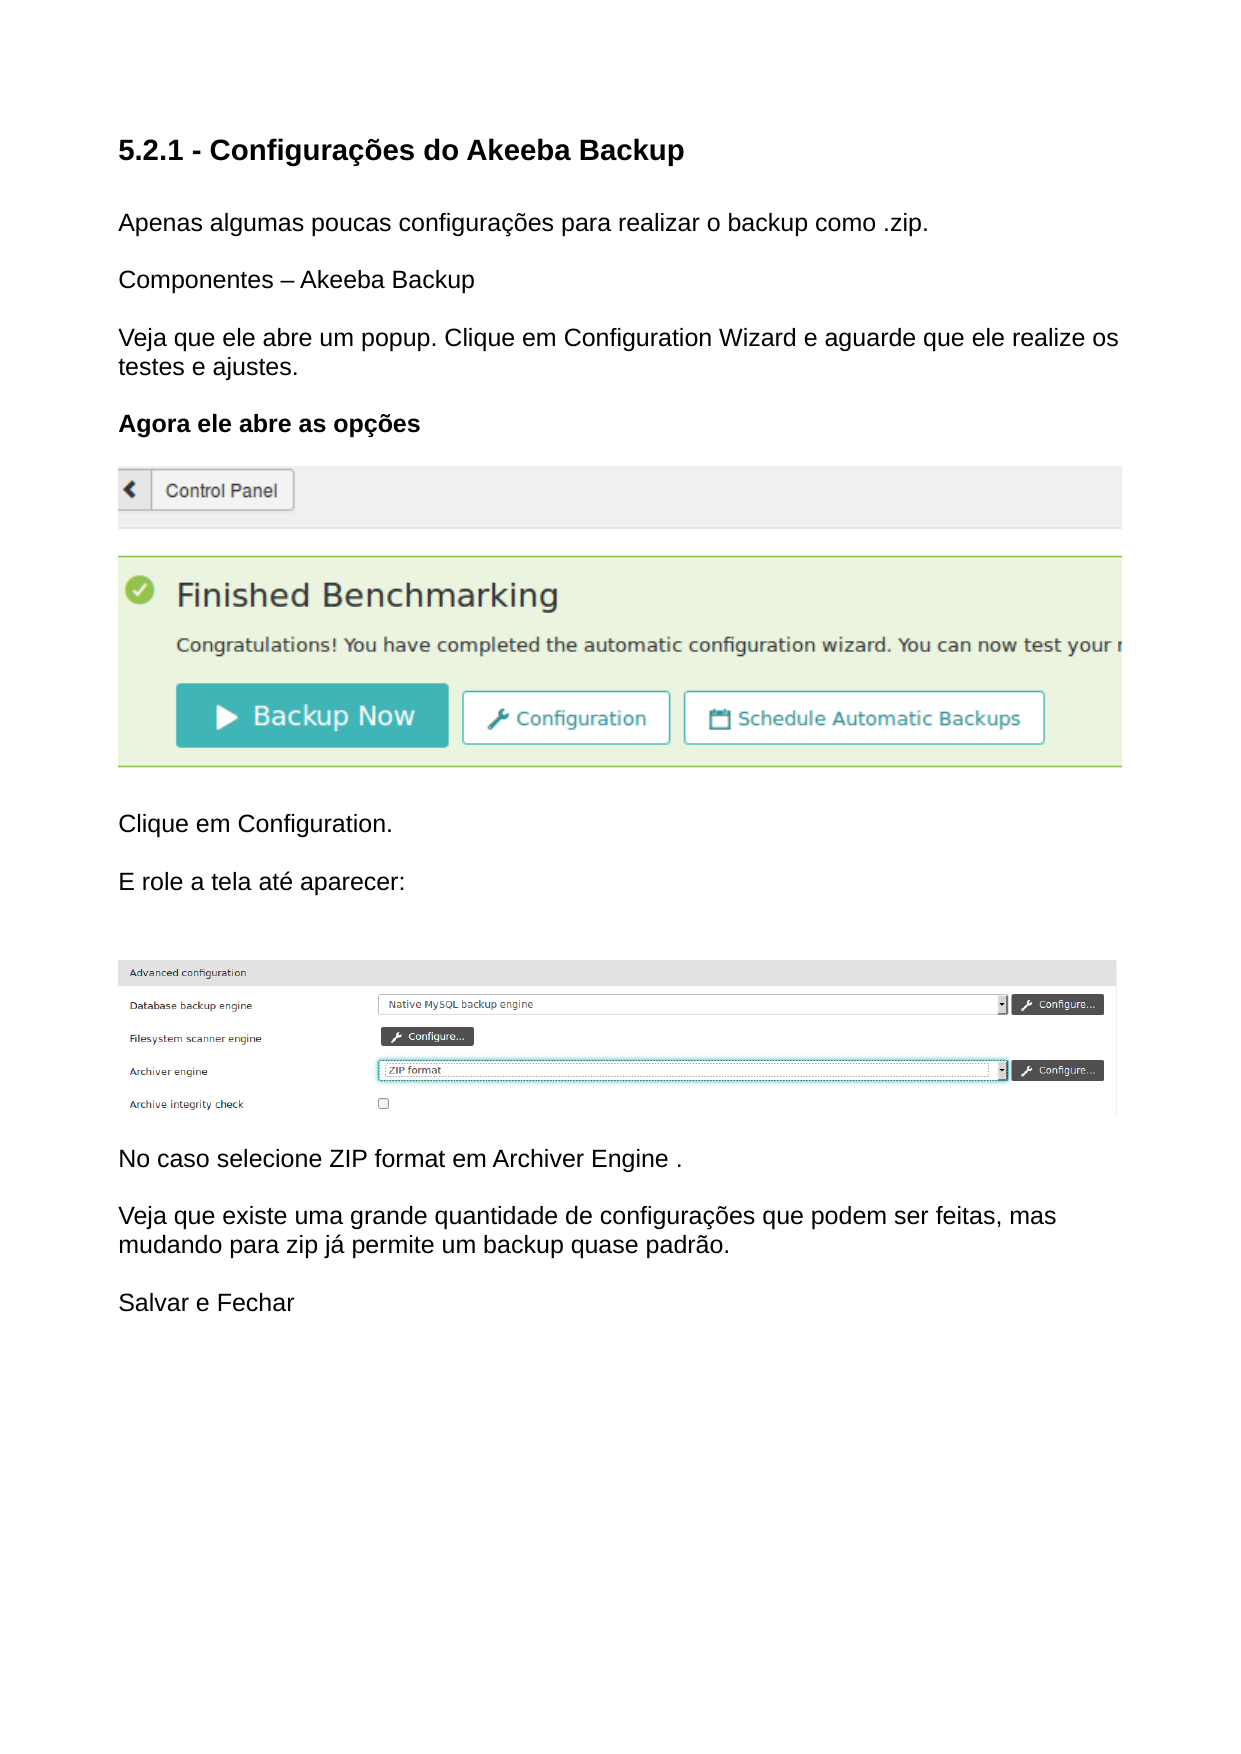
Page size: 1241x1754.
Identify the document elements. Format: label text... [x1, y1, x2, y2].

text E role a tela até aparecer: [118, 867, 1122, 896]
text Componentes – Akeeba Backup [118, 265, 1122, 294]
picture [118, 466, 1123, 781]
text Agora ele abre as opções [118, 409, 1122, 438]
text Salvar e Fechar [118, 1288, 1122, 1316]
text Clique em Configuration. [118, 809, 1122, 838]
text Veja que ele abre um popup. Clique em Configuration Wizard e aguarde que ele realize os testes e ajustes. [118, 323, 1122, 380]
text No caso selecione ZIP format em Archiver Engine . [118, 1144, 1122, 1173]
picture [118, 953, 1123, 1116]
text Veja que existe uma grande quantidade de configurações que podem ser feitas, mas mudando para zip já permite um backup quase padrão. [118, 1201, 1122, 1259]
text Apenas algumas poucas configurações para realizar o backup como .zip. [118, 208, 1122, 236]
subtitle 5.2.1 - Configurações do Akeeba Backup [118, 133, 1122, 166]
